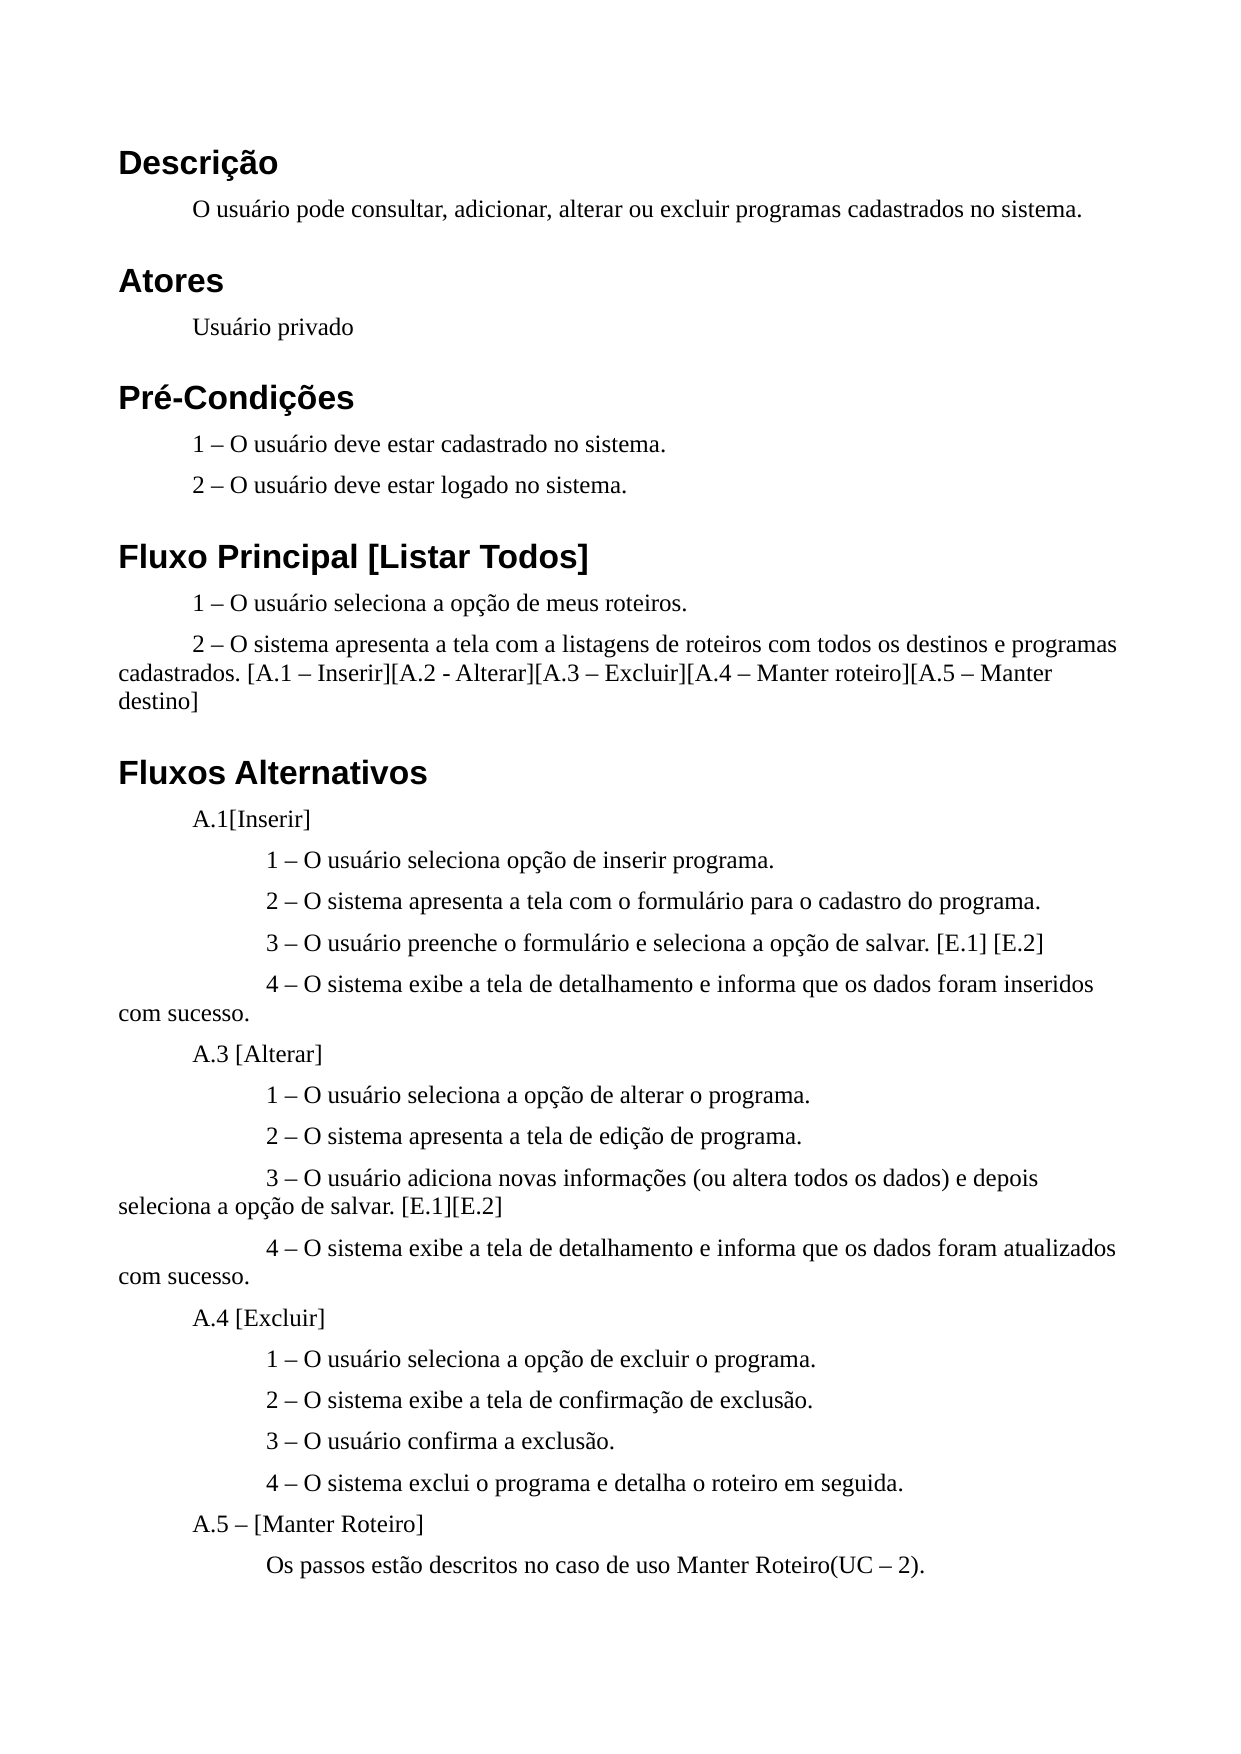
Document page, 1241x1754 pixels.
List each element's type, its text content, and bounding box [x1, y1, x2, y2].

text A.5 – [Manter Roteiro] [118, 1509, 1122, 1538]
subtitle Fluxo Principal [Listar Todos] [118, 537, 1122, 575]
text 1 – O usuário seleciona opção de inserir programa. [118, 845, 1122, 874]
subtitle Pré-Condições [118, 378, 1122, 417]
text A.1[Inserir] [118, 804, 1122, 833]
text 2 – O usuário deve estar logado no sistema. [118, 470, 1122, 499]
text 2 – O sistema apresenta a tela com o formulário para o cadastro do programa. [118, 886, 1122, 915]
subtitle Atores [118, 261, 1122, 299]
text A.3 [Alterar] [118, 1039, 1122, 1068]
text 1 – O usuário seleciona a opção de excluir o programa. [118, 1344, 1122, 1373]
text O usuário pode consultar, adicionar, alterar ou excluir programas cadastrados no sistema. [118, 194, 1122, 223]
text 3 – O usuário confirma a exclusão. [118, 1426, 1122, 1455]
text 3 – O usuário preenche o formulário e seleciona a opção de salvar. [E.1] [E.2] [118, 928, 1122, 956]
text Usuário privado [118, 312, 1122, 340]
subtitle Descrição [118, 143, 1122, 182]
text 1 – O usuário deve estar cadastrado no sistema. [118, 429, 1122, 458]
text A.4 [Excluir] [118, 1303, 1122, 1331]
text Os passos estão descritos no caso de uso Manter Roteiro(UC – 2). [118, 1550, 1122, 1579]
text 1 – O usuário seleciona a opção de meus roteiros. [118, 588, 1122, 616]
text 3 – O usuário adiciona novas informações (ou altera todos os dados) e depois seleciona a opção de salvar. [E.1][E.2] [118, 1163, 1122, 1220]
text 1 – O usuário seleciona a opção de alterar o programa. [118, 1080, 1122, 1109]
text 4 – O sistema exclui o programa e detalha o roteiro em seguida. [118, 1468, 1122, 1496]
text 4 – O sistema exibe a tela de detalhamento e informa que os dados foram atualizados com sucesso. [118, 1233, 1122, 1290]
text 2 – O sistema apresenta a tela de edição de programa. [118, 1121, 1122, 1150]
text 2 – O sistema apresenta a tela com a listagens de roteiros com todos os destinos e programas cadastrados. [A.1 – Inserir][A.2 - Alterar][A.3 – Excluir][A.4 – Manter roteiro][A.5 – Manter destino] [118, 629, 1122, 715]
text 4 – O sistema exibe a tela de detalhamento e informa que os dados foram inseridos com sucesso. [118, 969, 1122, 1026]
subtitle Fluxos Alternativos [118, 753, 1122, 791]
text 2 – O sistema exibe a tela de confirmação de exclusão. [118, 1385, 1122, 1414]
